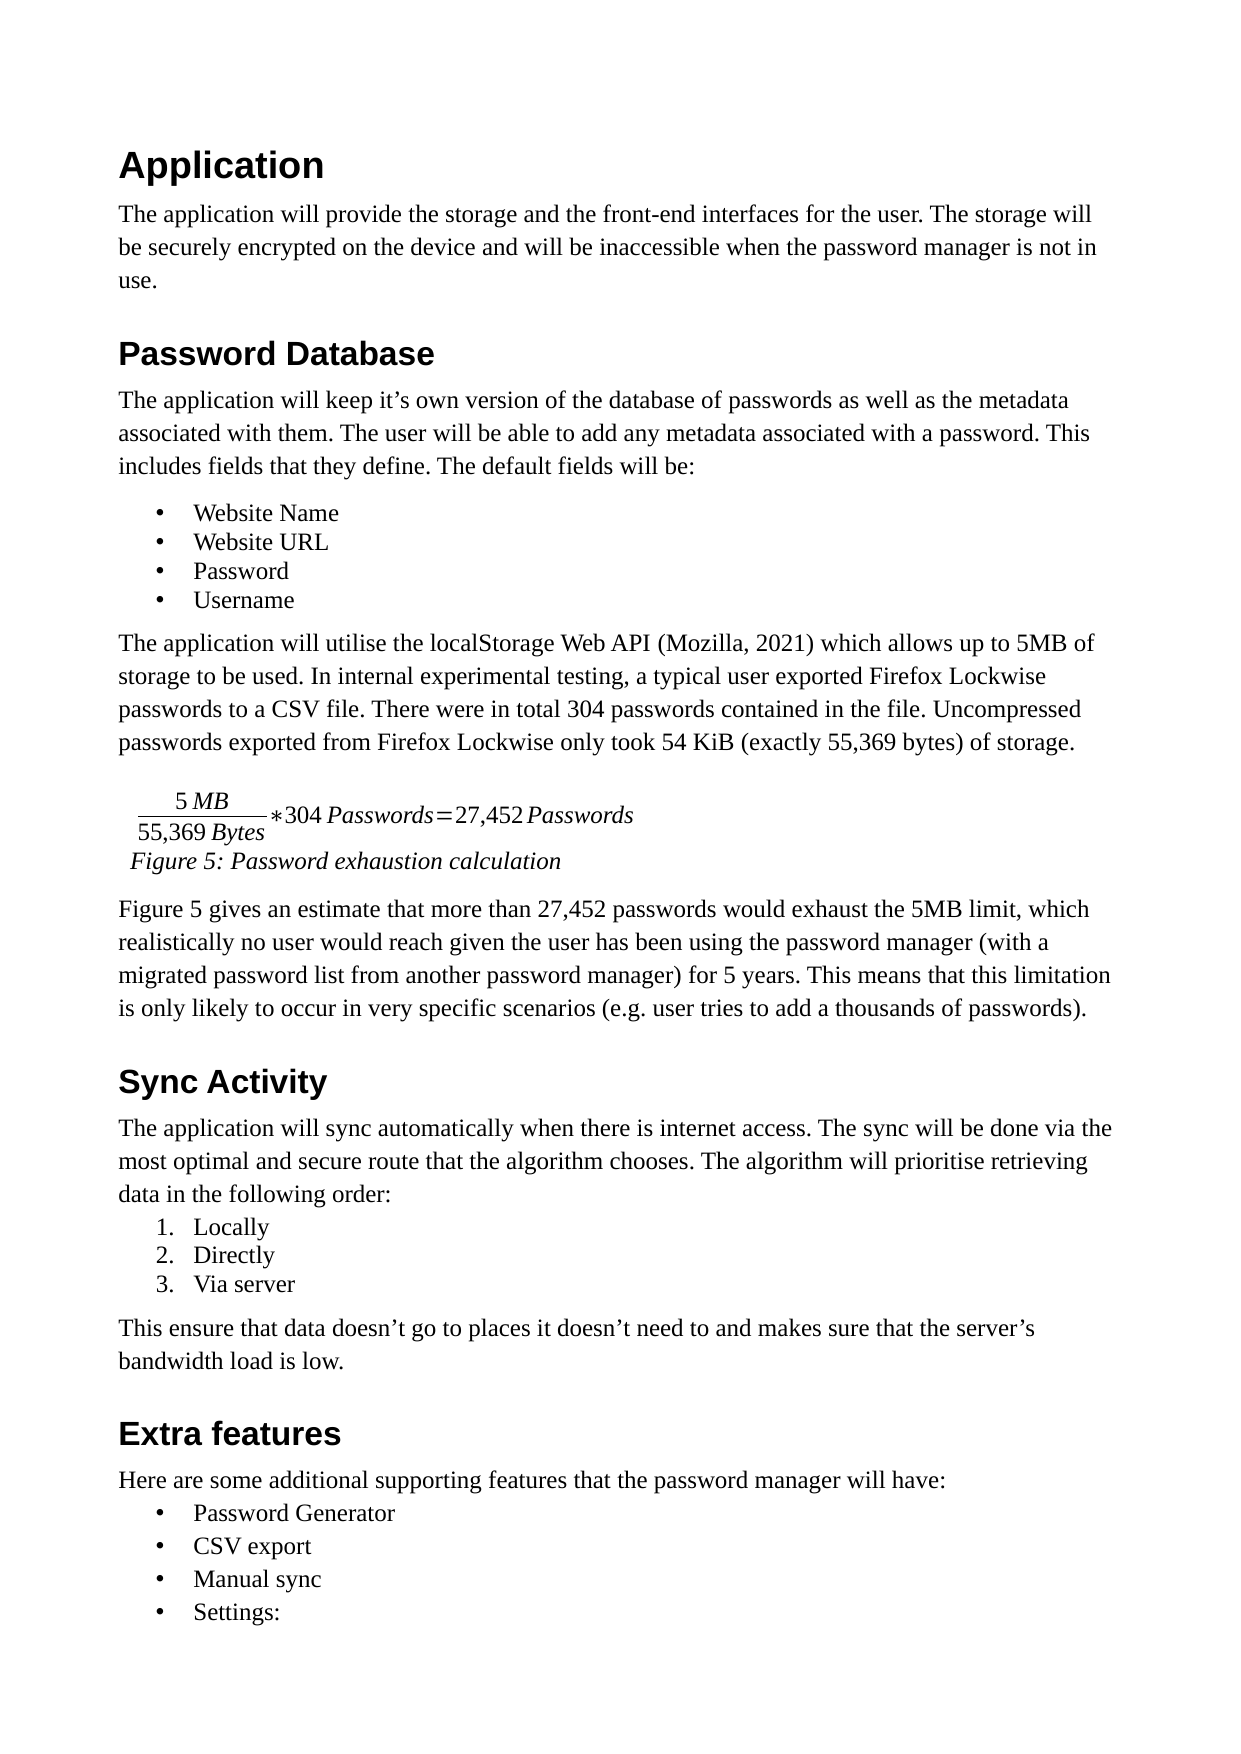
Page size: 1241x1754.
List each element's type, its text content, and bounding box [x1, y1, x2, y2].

text This ensure that data doesn’t go to places it doesn’t need to and makes sure that the server’s bandwidth load is low. [118, 1313, 1122, 1374]
text Here are some additional supporting features that the password manager will have: [118, 1465, 1122, 1494]
list Website URL [156, 527, 1122, 556]
text The application will keep it’s own version of the database of passwords as well as the metadata associated with them. The user will be able to add any metadata associated with a password. This includes fields that they define. The default fields will be: [118, 385, 1122, 480]
subtitle Extra features [118, 1414, 1122, 1453]
text The application will utilise the localStorage Web API (Mozilla, 2021) which allows up to 5MB of storage to be used. In internal experimental testing, a typical user exported Firefox Lockwise passwords to a CSV file. There were in total 304 passwords contained in the file. Uncompressed passwords exported from Firefox Lockwise only took 54 KiB (exactly 55,369 bytes) of storage. [118, 628, 1122, 756]
list Username [156, 585, 1122, 613]
list Website Name [156, 498, 1122, 527]
text The application will provide the storage and the front-end interfaces for the user. The storage will be securely encrypted on the device and will be inaccessible when the password manager is not in use. [118, 199, 1122, 294]
list Manual sync [156, 1564, 1122, 1593]
list Password [156, 556, 1122, 585]
text Figure 5: Password exhaustion calculation [130, 787, 641, 875]
list CSV export [156, 1531, 1122, 1560]
list Password Generator [156, 1498, 1122, 1527]
list Via server [156, 1269, 1122, 1298]
subtitle Application [118, 143, 1122, 187]
list Directly [156, 1241, 1122, 1269]
text Figure 5 gives an estimate that more than 27,452 passwords would exhaust the 5MB limit, which realistically no user would reach given the user has been using the password manager (with a migrated password list from another password manager) for 5 years. This means that this limitation is only likely to occur in very specific scenarios (e.g. user tries to add a thousands of passwords). [118, 894, 1122, 1022]
list Locally [156, 1212, 1122, 1241]
list Settings: [156, 1597, 1122, 1626]
text The application will sync automatically when there is internet access. The sync will be done via the most optimal and secure route that the algorithm chooses. The algorithm will prioritise retrieving data in the following order: [118, 1113, 1122, 1207]
subtitle Password Database [118, 334, 1122, 372]
subtitle Sync Activity [118, 1062, 1122, 1100]
